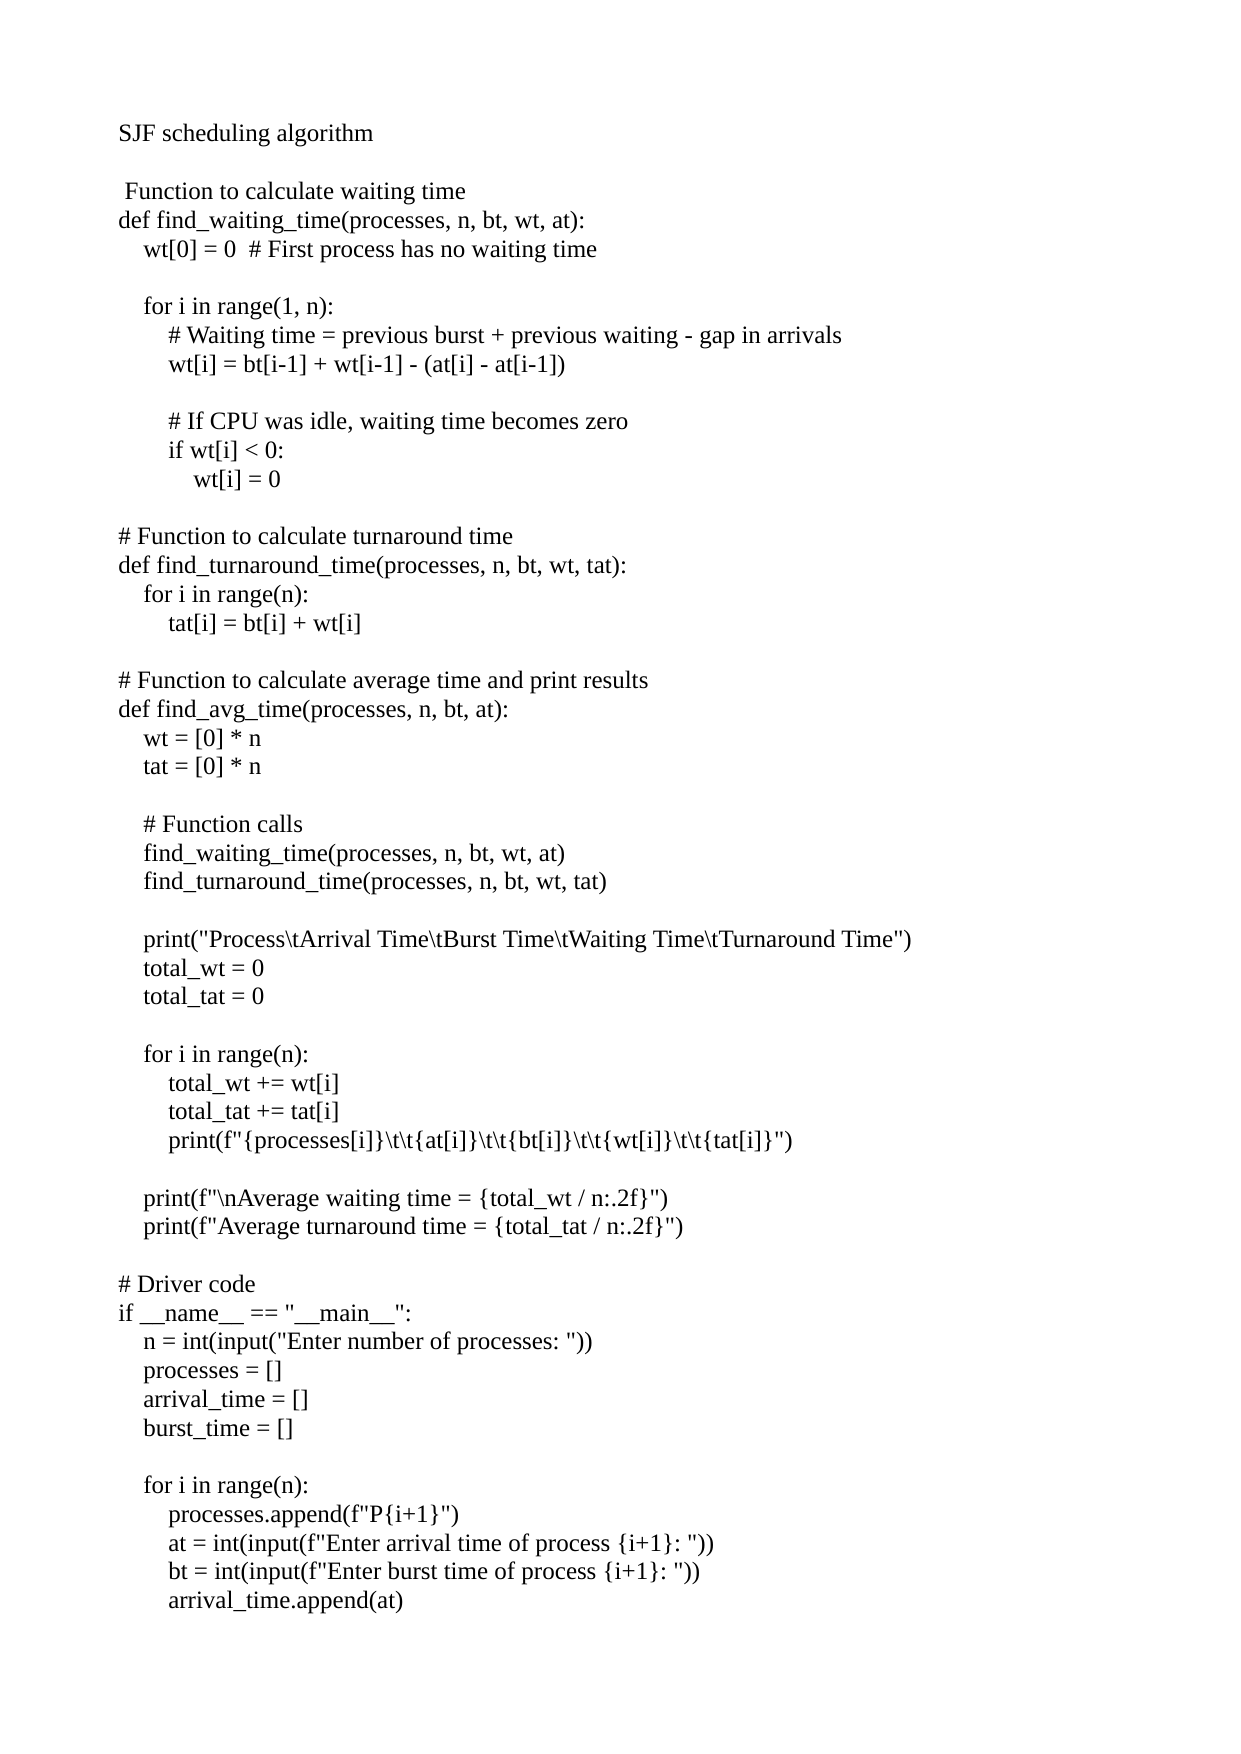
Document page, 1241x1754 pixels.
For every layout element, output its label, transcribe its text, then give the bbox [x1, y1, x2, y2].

text find_waiting_time(processes, n, bt, wt, at) [118, 838, 1122, 866]
text total_wt = 0 [118, 953, 1122, 981]
text tat = [0] * n [118, 751, 1122, 780]
text if __name__ == "__main__": [118, 1298, 1122, 1326]
text total_wt += wt[i] [118, 1068, 1122, 1096]
text tat[i] = bt[i] + wt[i] [118, 608, 1122, 636]
text def find_turnaround_time(processes, n, bt, wt, tat): [118, 550, 1122, 579]
text print("Process\tArrival Time\tBurst Time\tWaiting Time\tTurnaround Time") [118, 924, 1122, 953]
text total_tat = 0 [118, 981, 1122, 1010]
text find_turnaround_time(processes, n, bt, wt, tat) [118, 866, 1122, 895]
text print(f"Average turnaround time = {total_tat / n:.2f}") [118, 1211, 1122, 1240]
text for i in range(n): [118, 1470, 1122, 1499]
text # Function to calculate average time and print results [118, 665, 1122, 694]
text arrival_time = [] [118, 1384, 1122, 1413]
text wt[0] = 0 # First process has no waiting time [118, 234, 1122, 263]
text burst_time = [] [118, 1413, 1122, 1441]
text Function to calculate waiting time [118, 176, 1122, 205]
text # Function to calculate turnaround time [118, 521, 1122, 550]
text at = int(input(f"Enter arrival time of process {i+1}: ")) [118, 1528, 1122, 1556]
text total_tat += tat[i] [118, 1096, 1122, 1125]
text print(f"{processes[i]}\t\t{at[i]}\t\t{bt[i]}\t\t{wt[i]}\t\t{tat[i]}") [118, 1125, 1122, 1154]
text # If CPU was idle, waiting time becomes zero [118, 406, 1122, 435]
text def find_avg_time(processes, n, bt, at): [118, 694, 1122, 723]
text if wt[i] < 0: [118, 435, 1122, 464]
text wt[i] = 0 [118, 464, 1122, 493]
text # Waiting time = previous burst + previous waiting - gap in arrivals [118, 320, 1122, 349]
text processes = [] [118, 1355, 1122, 1384]
text for i in range(n): [118, 579, 1122, 608]
text wt[i] = bt[i-1] + wt[i-1] - (at[i] - at[i-1]) [118, 349, 1122, 378]
text # Function calls [118, 809, 1122, 838]
text bt = int(input(f"Enter burst time of process {i+1}: ")) [118, 1556, 1122, 1585]
text for i in range(n): [118, 1039, 1122, 1068]
text for i in range(1, n): [118, 291, 1122, 320]
text print(f"\nAverage waiting time = {total_wt / n:.2f}") [118, 1183, 1122, 1211]
text processes.append(f"P{i+1}") [118, 1499, 1122, 1528]
text # Driver code [118, 1269, 1122, 1298]
text arrival_time.append(at) [118, 1585, 1122, 1614]
text wt = [0] * n [118, 723, 1122, 751]
text def find_waiting_time(processes, n, bt, wt, at): [118, 205, 1122, 234]
text n = int(input("Enter number of processes: ")) [118, 1326, 1122, 1355]
